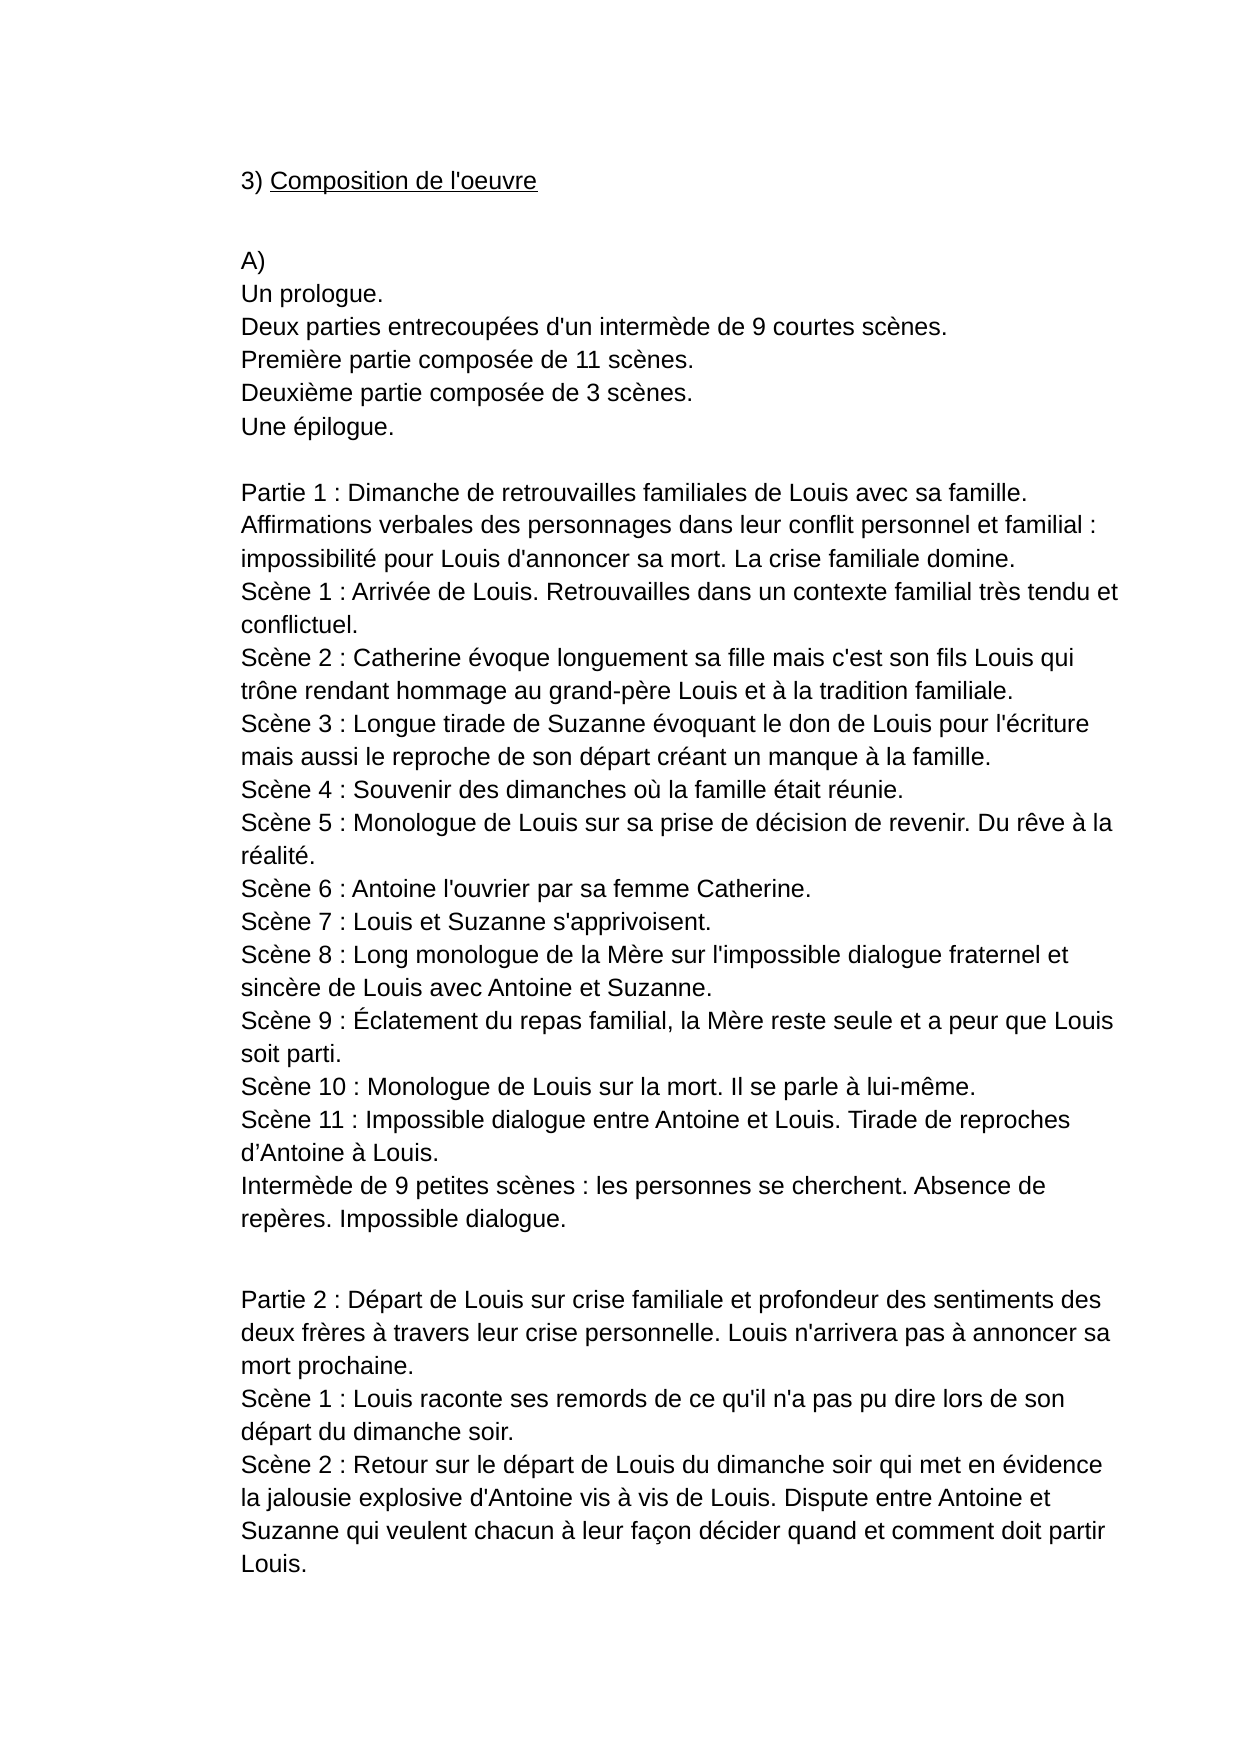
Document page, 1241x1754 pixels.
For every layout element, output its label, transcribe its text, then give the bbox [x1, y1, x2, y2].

text 3) Composition de l'oeuvre [241, 166, 1122, 227]
text Partie 2 : Départ de Louis sur crise familiale et profondeur des sentiments des deux frères à travers leur crise personnelle. Louis n'arrivera pas à annoncer sa mort prochaine. Scène 1 : Louis raconte ses remords de ce qu'il n'a pas pu dire lors de son départ du dimanche soir. Scène 2 : Retour sur le départ de Louis du dimanche soir qui met en évidence la jalousie explosive d'Antoine vis à vis de Louis. Dispute entre Antoine et Suzanne qui veulent chacun à leur façon décider quand et comment doit partir Louis. [241, 1252, 1122, 1577]
text A) Un prologue. Deux parties entrecoupées d'un intermède de 9 courtes scènes. Première partie composée de 11 scènes. Deuxième partie composée de 3 scènes. Une épilogue. Partie 1 : Dimanche de retrouvailles familiales de Louis avec sa famille. Affirmations verbales des personnages dans leur conflit personnel et familial : impossibilité pour Louis d'annoncer sa mort. La crise familiale domine. Scène 1 : Arrivée de Louis. Retrouvailles dans un contexte familial très tendu et conflictuel. Scène 2 : Catherine évoque longuement sa fille mais c'est son fils Louis qui trône rendant hommage au grand-père Louis et à la tradition familiale. Scène 3 : Longue tirade de Suzanne évoquant le don de Louis pour l'écriture mais aussi le reproche de son départ créant un manque à la famille. Scène 4 : Souvenir des dimanches où la famille était réunie. Scène 5 : Monologue de Louis sur sa prise de décision de revenir. Du rêve à la réalité. Scène 6 : Antoine l'ouvrier par sa femme Catherine. Scène 7 : Louis et Suzanne s'apprivoisent. Scène 8 : Long monologue de la Mère sur l'impossible dialogue fraternel et sincère de Louis avec Antoine et Suzanne. Scène 9 : Éclatement du repas familial, la Mère reste seule et a peur que Louis soit parti. Scène 10 : Monologue de Louis sur la mort. Il se parle à lui-même. Scène 11 : Impossible dialogue entre Antoine et Louis. Tirade de reproches d’Antoine à Louis. Intermède de 9 petites scènes : les personnes se cherchent. Absence de repères. Impossible dialogue. [241, 246, 1122, 1233]
